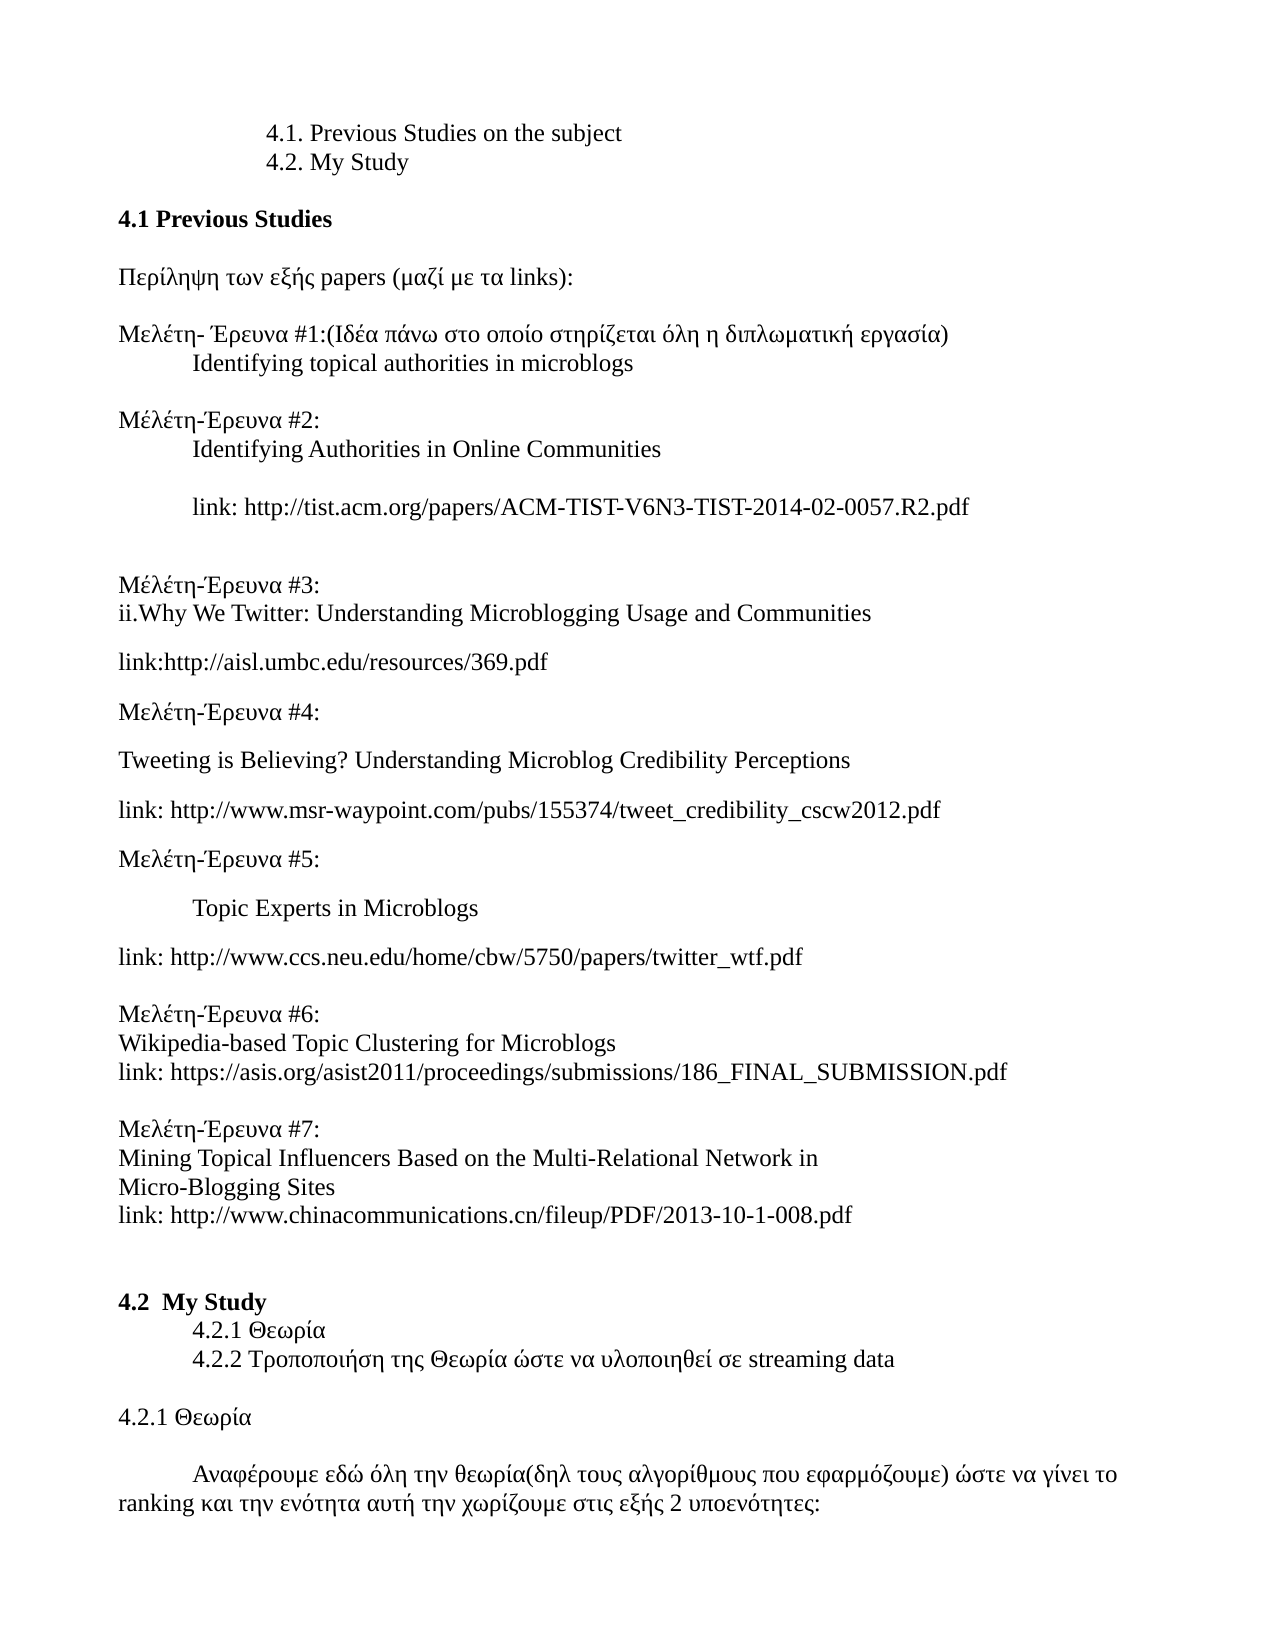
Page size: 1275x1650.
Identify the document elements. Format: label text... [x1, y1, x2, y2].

text 4.2. My Study [118, 147, 1157, 176]
text 4.2.1 Θεωρία [118, 1316, 1157, 1344]
text link: http://tist.acm.org/papers/ACM-TIST-V6N3-TIST-2014-02-0057.R2.pdf [118, 492, 1157, 521]
text Μελέτη-Έρευνα #5: [118, 844, 1157, 872]
text link: http://www.msr-waypoint.com/pubs/155374/tweet_credibility_cscw2012.pdf [118, 795, 1157, 823]
text 4.2 My Study [118, 1287, 1157, 1316]
text Mελέτη-Έρευνα #4: [118, 697, 1157, 725]
text 4.2.1 Θεωρία [118, 1402, 1157, 1431]
text Micro-Blogging Sites [118, 1172, 1157, 1201]
text Mining Topical Influencers Based on the Multi-Relational Network in [118, 1143, 1157, 1172]
text Μέλέτη-Έρευνα #3: [118, 570, 1157, 598]
text link:http://aisl.umbc.edu/resources/369.pdf [118, 647, 1157, 676]
text Wikipedia-based Topic Clustering for Microblogs [118, 1028, 1157, 1057]
text 4.1. Previous Studies on the subject [118, 118, 1157, 147]
text Topic Experts in Microblogs [118, 893, 1157, 922]
text Μέλέτη-Έρευνα #2: [118, 406, 1157, 434]
text link: https://asis.org/asist2011/proceedings/submissions/186_FINAL_SUBMISSION.pdf [118, 1057, 1157, 1086]
text Tweeting is Believing? Understanding Microblog Credibility Perceptions [118, 746, 1157, 774]
text Identifying topical authorities in microblogs [118, 348, 1157, 377]
text ii.Why We Twitter: Understanding Microblogging Usage and Communities [118, 598, 1157, 627]
text link: http://www.chinacommunications.cn/fileup/PDF/2013-10-1-008.pdf [118, 1201, 1157, 1229]
text Μελέτη-Έρευνα #7: [118, 1114, 1157, 1143]
text Μελέτη-Έρευνα #6: [118, 999, 1157, 1028]
text Περίληψη των εξής papers (μαζί με τα links): [118, 262, 1157, 291]
text Αναφέρουμε εδώ όλη την θεωρία(δηλ τους αλγορίθμους που εφαρμόζουμε) ώστε να γίνει το ranking και την ενότητα αυτή την χωρίζουμε στις εξής 2 υποενότητες: [118, 1459, 1157, 1517]
text Μελέτη- Έρευνα #1:(Ιδέα πάνω στο οποίο στηρίζεται όλη η διπλωματική εργασία) [118, 319, 1157, 348]
text 4.1 Previous Studies [118, 204, 1157, 233]
text Identifying Authorities in Online Communities [118, 434, 1157, 463]
text 4.2.2 Τροποποιήση της Θεωρία ώστε να υλοποιηθεί σε streaming data [118, 1344, 1157, 1373]
text link: http://www.ccs.neu.edu/home/cbw/5750/papers/twitter_wtf.pdf [118, 942, 1157, 971]
